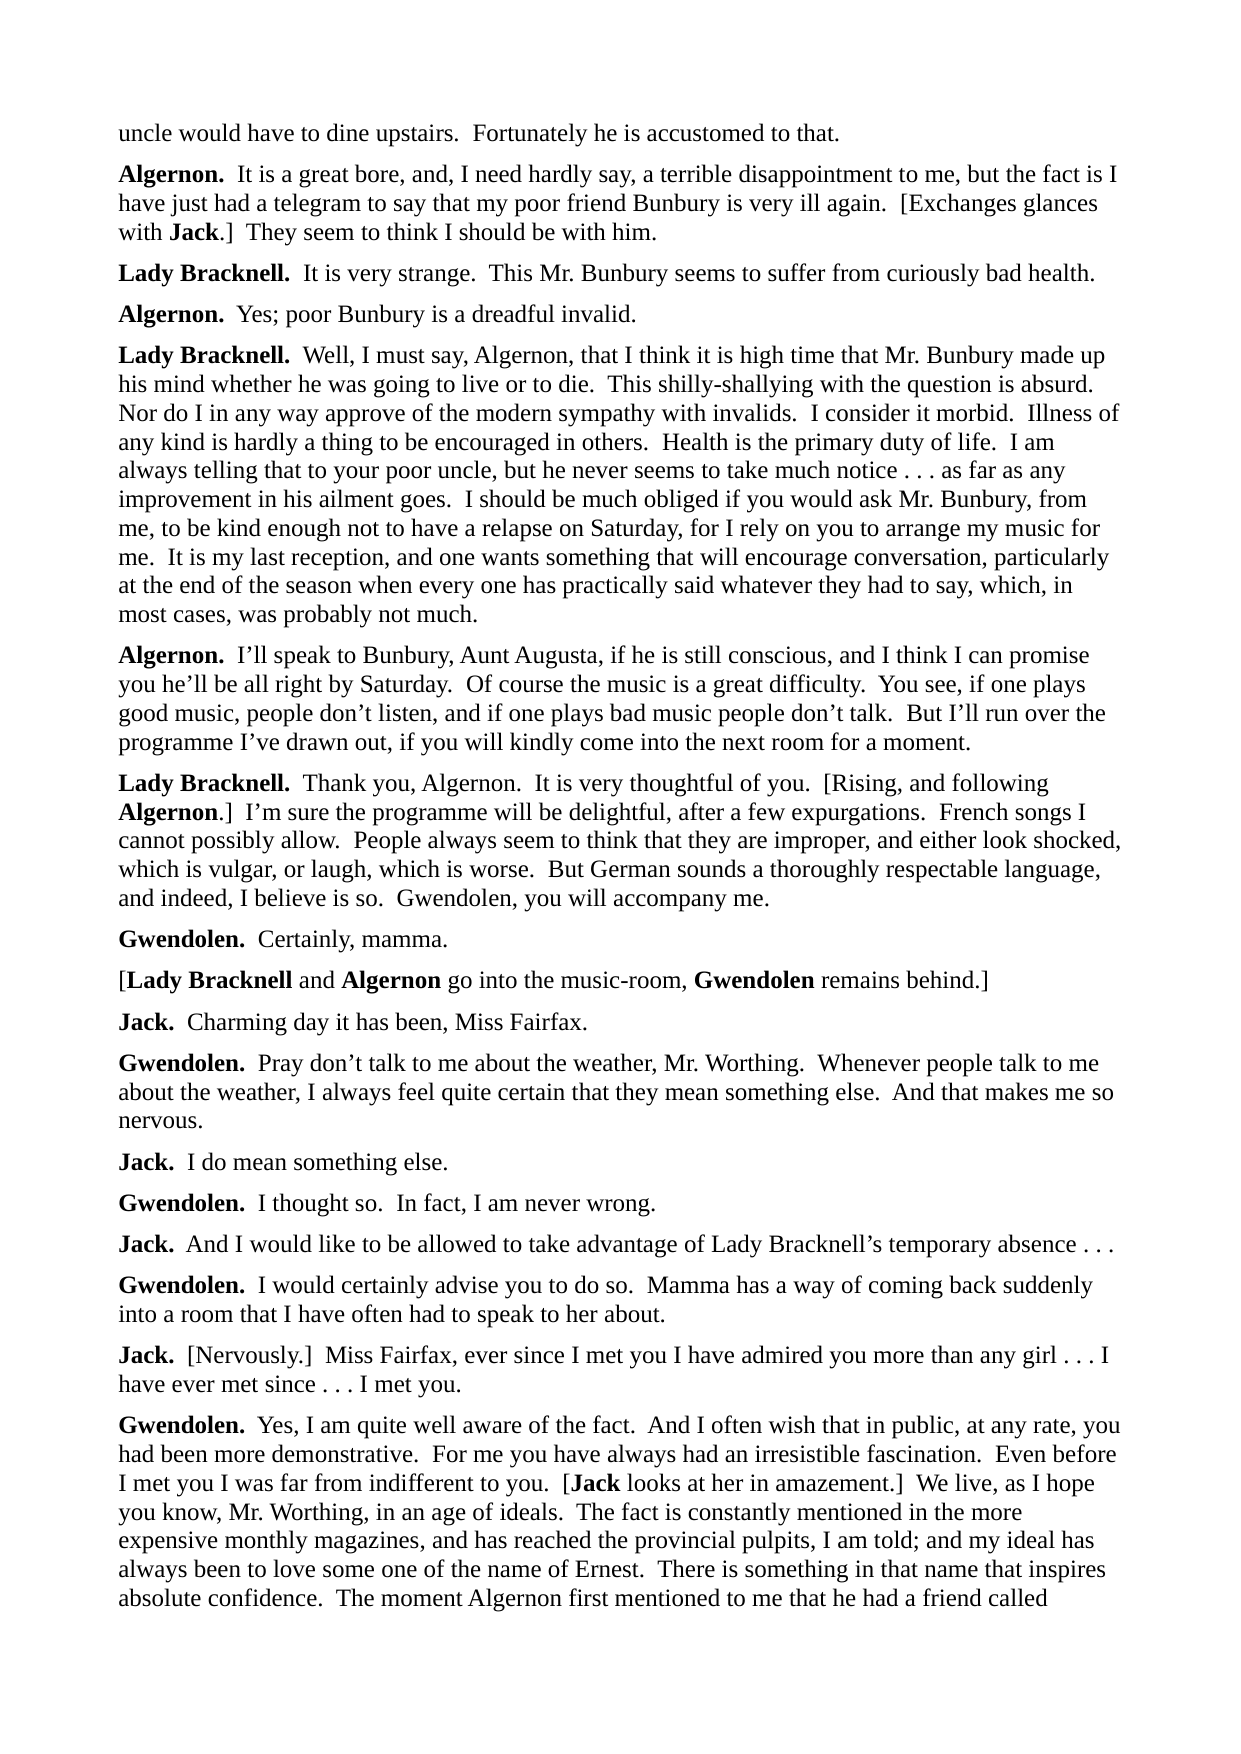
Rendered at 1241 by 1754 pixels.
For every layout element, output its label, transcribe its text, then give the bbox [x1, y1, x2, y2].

text Algernon. I’ll speak to Bunbury, Aunt Augusta, if he is still conscious, and I think I can promise you he’ll be all right by Saturday. Of course the music is a great difficulty. You see, if one plays good music, people don’t listen, and if one plays bad music people don’t talk. But I’ll run over the programme I’ve drawn out, if you will kindly come into the next room for a moment. [118, 641, 1122, 756]
text [Lady Bracknell and Algernon go into the music-room, Gwendolen remains behind.] [118, 966, 1122, 994]
text Gwendolen. Yes, I am quite well aware of the fact. And I often wish that in public, at any rate, you had been more demonstrative. For me you have always had an irresistible fascination. Even before I met you I was far from indifferent to you. [Jack looks at her in amazement.] We live, as I hope you know, Mr. Worthing, in an age of ideals. The fact is constantly mentioned in the more expensive monthly magazines, and has reached the provincial pulpits, I am told; and my ideal has always been to love some one of the name of Ernest. There is something in that name that inspires absolute confidence. The moment Algernon first mentioned to me that he had a friend called [118, 1411, 1122, 1612]
text Gwendolen. I would certainly advise you to do so. Mamma has a way of coming back suddenly into a room that I have often had to speak to her about. [118, 1271, 1122, 1328]
text Jack. Charming day it has been, Miss Fairfax. [118, 1007, 1122, 1036]
text Gwendolen. I thought so. In fact, I am never wrong. [118, 1188, 1122, 1217]
text Lady Bracknell. Well, I must say, Algernon, that I think it is high time that Mr. Bunbury made up his mind whether he was going to live or to die. This shilly-shallying with the question is absurd. Nor do I in any way approve of the modern sympathy with invalids. I consider it morbid. Illness of any kind is hardly a thing to be encouraged in others. Health is the primary duty of life. I am always telling that to your poor uncle, but he never seems to take much notice . . . as far as any improvement in his ailment goes. I should be much obliged if you would ask Mr. Bunbury, from me, to be kind enough not to have a relapse on Saturday, for I rely on you to arrange my music for me. It is my last reception, and one wants something that will encourage conversation, particularly at the end of the season when every one has practically said whatever they had to say, which, in most cases, was probably not much. [118, 341, 1122, 628]
text Jack. I do mean something else. [118, 1147, 1122, 1176]
text Gwendolen. Certainly, mamma. [118, 924, 1122, 953]
text Lady Bracknell. It is very strange. This Mr. Bunbury seems to suffer from curiously bad health. [118, 258, 1122, 287]
text uncle would have to dine upstairs. Fortunately he is accustomed to that. [118, 118, 1122, 147]
text Lady Bracknell. Thank you, Algernon. It is very thoughtful of you. [Rising, and following Algernon.] I’m sure the programme will be delightful, after a few expurgations. French songs I cannot possibly allow. People always seem to think that they are improper, and either look shocked, which is vulgar, or laugh, which is worse. But German sounds a thoroughly respectable language, and indeed, I believe is so. Gwendolen, you will accompany me. [118, 768, 1122, 912]
text Algernon. Yes; poor Bunbury is a dreadful invalid. [118, 299, 1122, 328]
text Gwendolen. Pray don’t talk to me about the weather, Mr. Worthing. Whenever people talk to me about the weather, I always feel quite certain that they mean something else. And that makes me so nervous. [118, 1048, 1122, 1134]
text Jack. [Nervously.] Miss Fairfax, ever since I met you I have admired you more than any girl . . . I have ever met since . . . I met you. [118, 1341, 1122, 1398]
text Algernon. It is a great bore, and, I need hardly say, a terrible disappointment to me, but the fact is I have just had a telegram to say that my poor friend Bunbury is very ill again. [Exchanges glances with Jack.] They seem to think I should be with him. [118, 159, 1122, 246]
text Jack. And I would like to be allowed to take advantage of Lady Bracknell’s temporary absence . . . [118, 1229, 1122, 1258]
